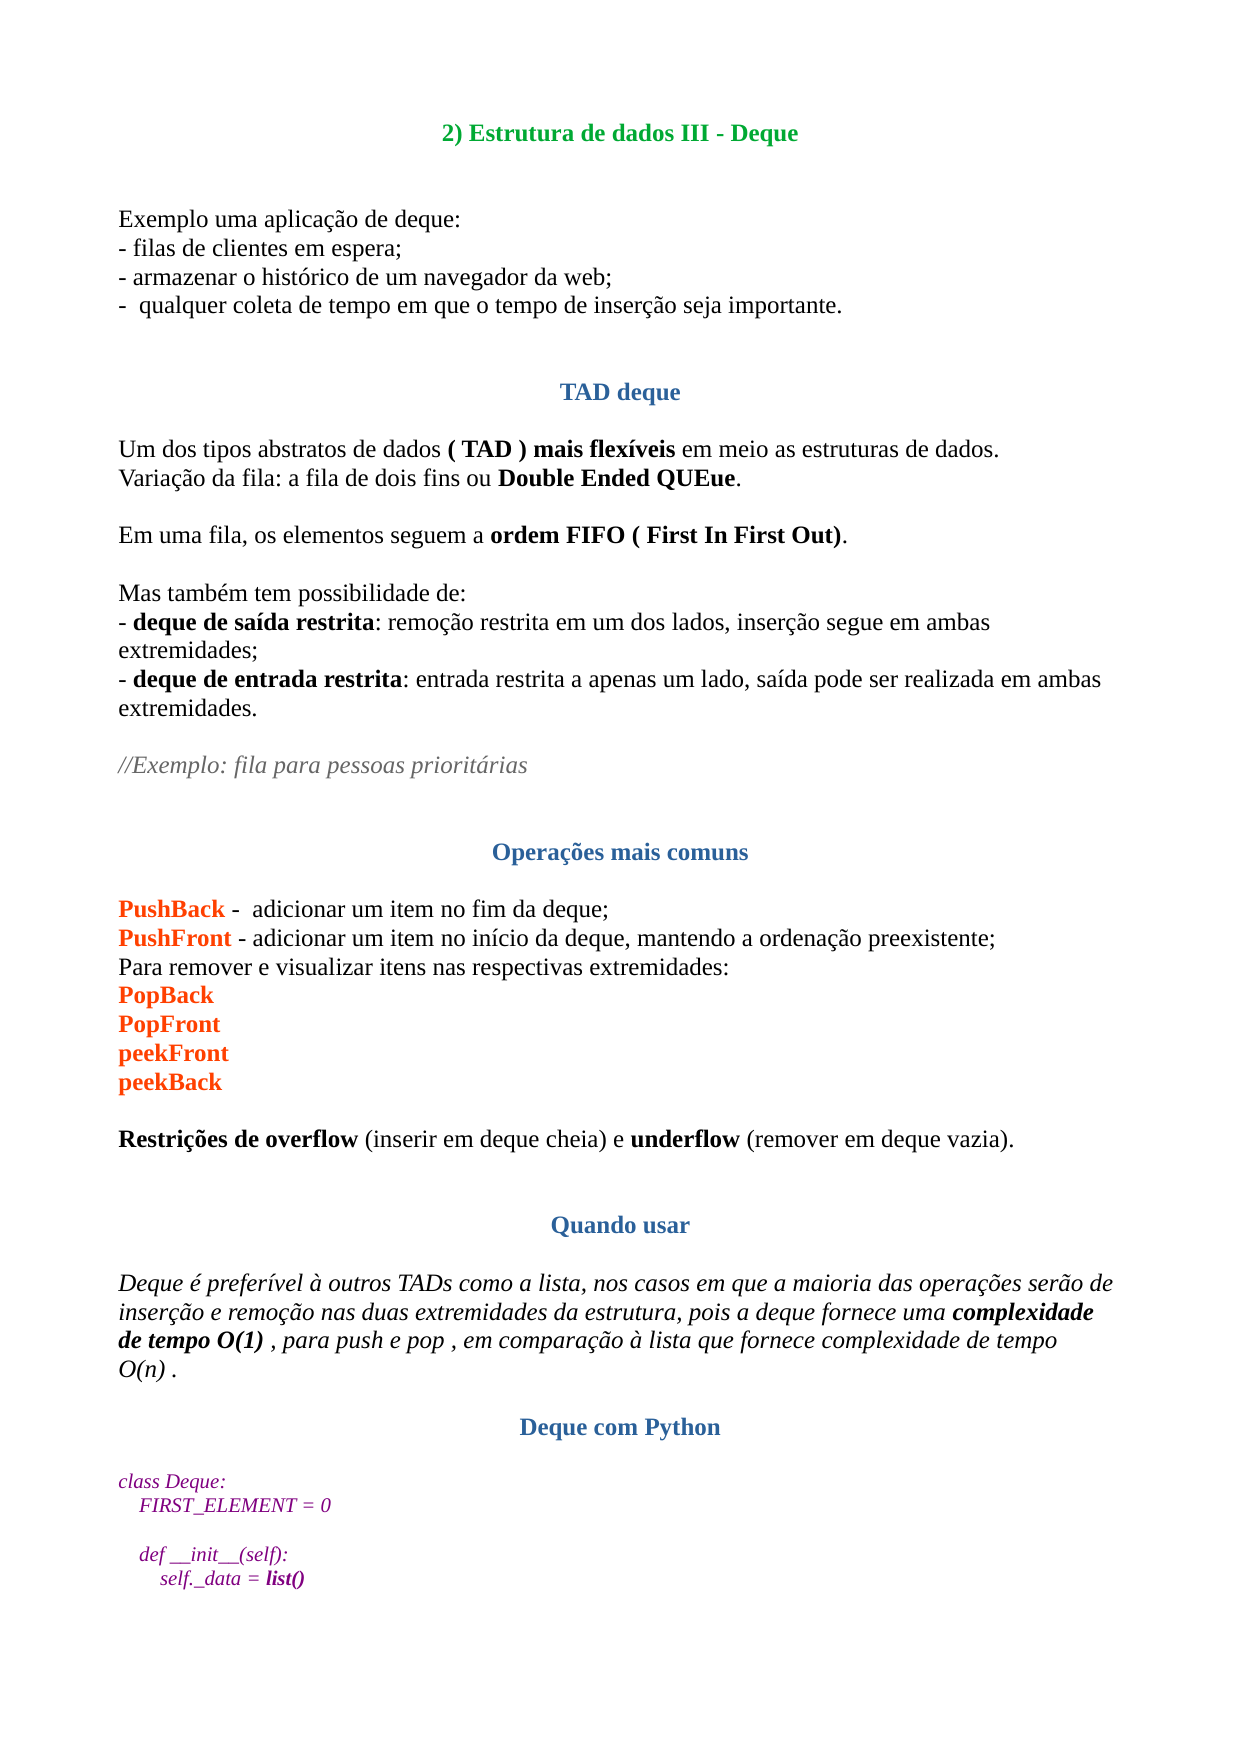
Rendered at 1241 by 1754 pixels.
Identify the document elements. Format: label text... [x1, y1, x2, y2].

text PushBack - adicionar um item no fim da deque; [118, 894, 1122, 923]
text Um dos tipos abstratos de dados ( TAD ) mais flexíveis em meio as estruturas de dados. [118, 434, 1122, 463]
text - deque de saída restrita: remoção restrita em um dos lados, inserção segue em ambas extremidades; [118, 607, 1122, 664]
text def __init__(self): [118, 1542, 1122, 1566]
text Restrições de overflow (inserir em deque cheia) e underflow (remover em deque vazia). [118, 1124, 1122, 1153]
text Em uma fila, os elementos seguem a ordem FIFO ( First In First Out). [118, 521, 1122, 549]
text - filas de clientes em espera; [118, 233, 1122, 262]
text peekBack [118, 1067, 1122, 1096]
text //Exemplo: fila para pessoas prioritárias [118, 751, 1122, 779]
text PopFront [118, 1009, 1122, 1038]
text Operações mais comuns [118, 837, 1122, 866]
text - qualquer coleta de tempo em que o tempo de inserção seja importante. [118, 291, 1122, 319]
text Deque é preferível à outros TADs como a lista, nos casos em que a maioria das operações serão de inserção e remoção nas duas extremidades da estrutura, pois a deque fornece uma complexidade de tempo O(1) , para push e pop , em comparação à lista que fornece complexidade de tempo O(n) . [118, 1268, 1122, 1383]
text class Deque: [118, 1469, 1122, 1493]
text Quando usar [118, 1211, 1122, 1239]
text Exemplo uma aplicação de deque: [118, 204, 1122, 233]
text PopBack [118, 981, 1122, 1009]
text peekFront [118, 1038, 1122, 1067]
text FIRST_ELEMENT = 0 [118, 1493, 1122, 1517]
text - armazenar o histórico de um navegador da web; [118, 262, 1122, 291]
text TAD deque [118, 377, 1122, 406]
text Variação da fila: a fila de dois fins ou Double Ended QUEue. [118, 463, 1122, 492]
text 2) Estrutura de dados III - Deque [118, 118, 1122, 147]
text Deque com Python [118, 1412, 1122, 1441]
text PushFront - adicionar um item no início da deque, mantendo a ordenação preexistente; [118, 923, 1122, 952]
text self._data = list() [118, 1566, 1122, 1590]
text Mas também tem possibilidade de: [118, 578, 1122, 607]
text - deque de entrada restrita: entrada restrita a apenas um lado, saída pode ser realizada em ambas extremidades. [118, 664, 1122, 722]
text Para remover e visualizar itens nas respectivas extremidades: [118, 952, 1122, 981]
